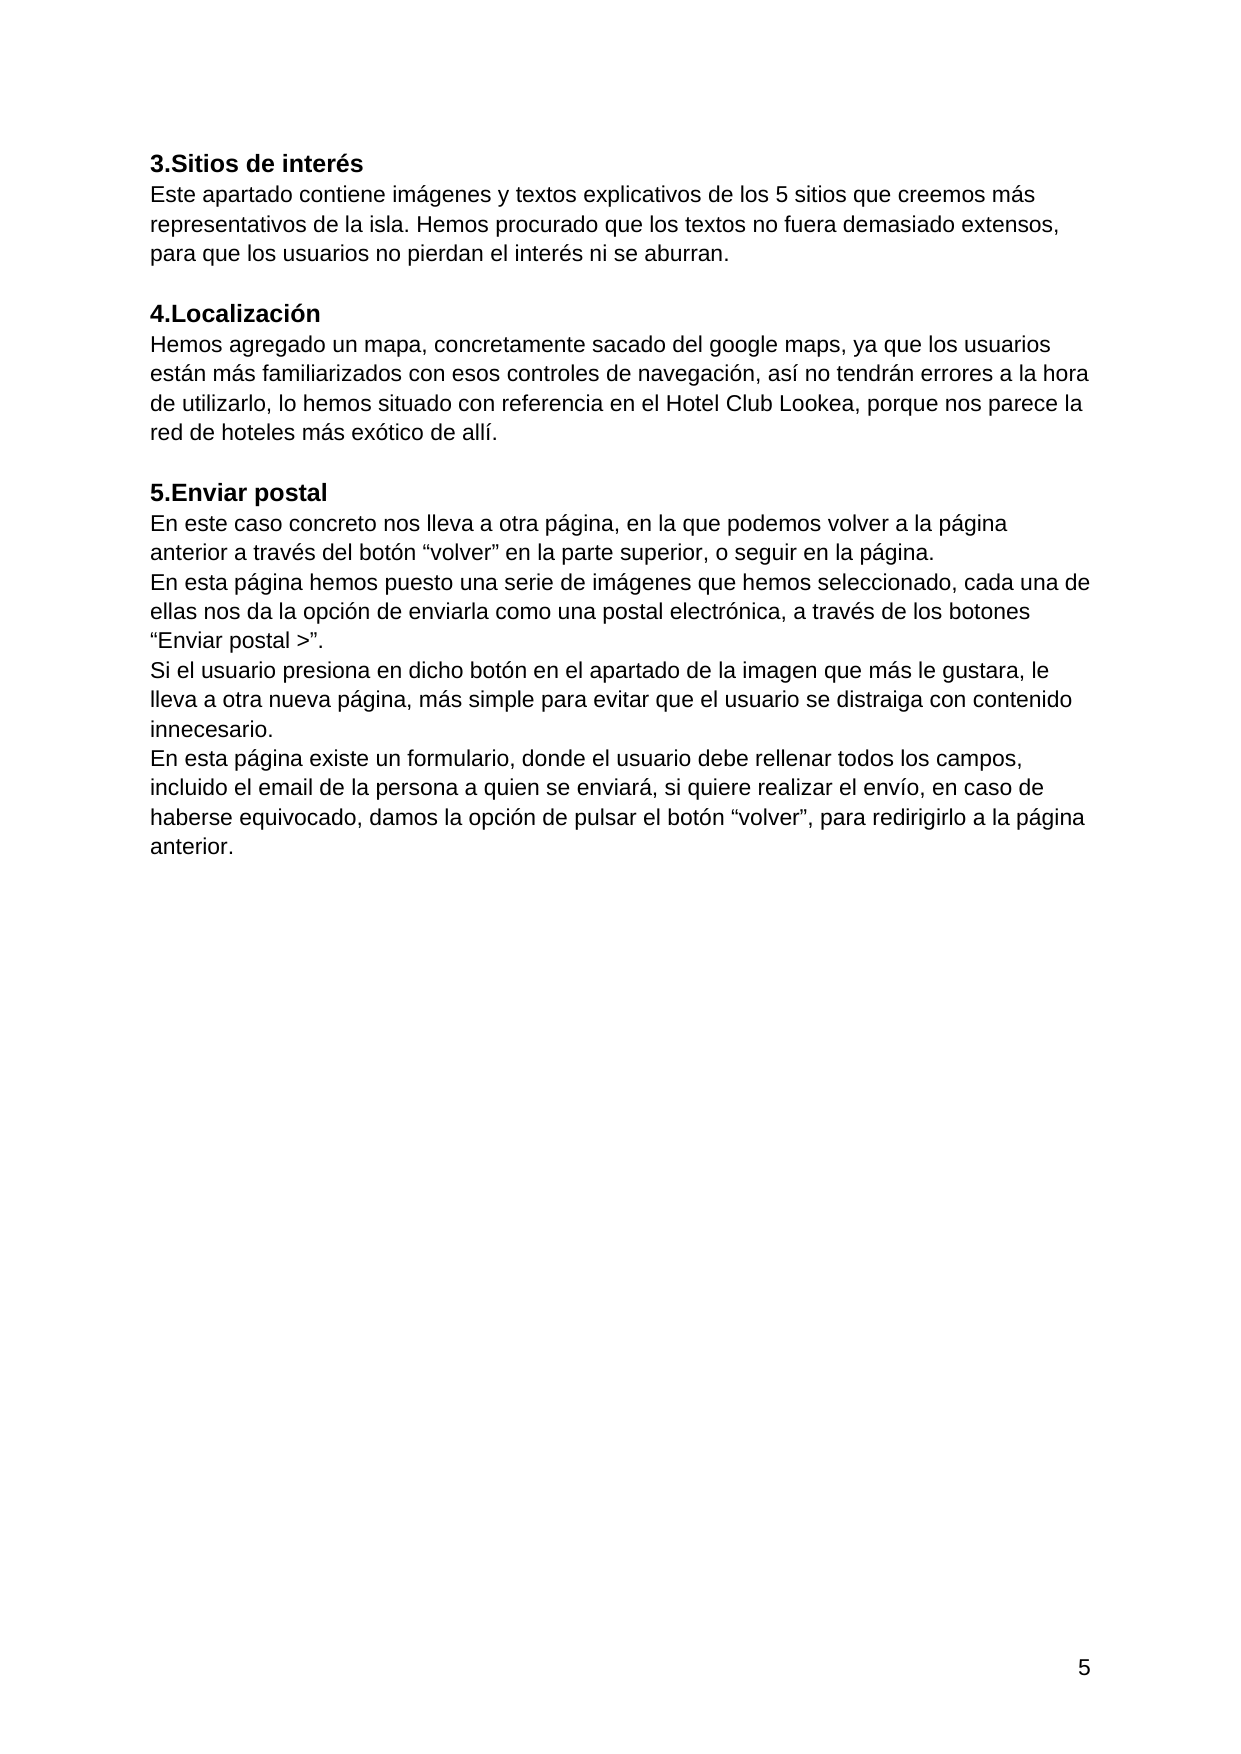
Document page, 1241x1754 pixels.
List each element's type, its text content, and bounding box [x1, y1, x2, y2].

text En este caso concreto nos lleva a otra página, en la que podemos volver a la página anterior a través del botón “volver” en la parte superior, o seguir en la página. [150, 511, 1091, 566]
text 4.Localización [150, 299, 1091, 327]
text 3.Sitios de interés [150, 150, 1091, 178]
text Hemos agregado un mapa, concretamente sacado del google maps, ya que los usuarios están más familiarizados con esos controles de navegación, así no tendrán errores a la hora de utilizarlo, lo hemos situado con referencia en el Hotel Club Lookea, porque nos parece la red de hoteles más exótico de allí. [150, 332, 1091, 445]
text En esta página hemos puesto una serie de imágenes que hemos seleccionado, cada una de ellas nos da la opción de enviarla como una postal electrónica, a través de los botones “Enviar postal >”. [150, 569, 1091, 654]
text 5.Enviar postal [150, 478, 1091, 506]
text Este apartado contiene imágenes y textos explicativos de los 5 sitios que creemos más representativos de la isla. Hemos procurado que los textos no fuera demasiado extensos, para que los usuarios no pierdan el interés ni se aburran. [150, 182, 1091, 266]
text En esta página existe un formulario, donde el usuario debe rellenar todos los campos, incluido el email de la persona a quien se enviará, si quiere realizar el envío, en caso de haberse equivocado, damos la opción de pulsar el botón “volver”, para redirigirlo a la página anterior. [150, 746, 1091, 859]
text Si el usuario presiona en dicho botón en el apartado de la imagen que más le gustara, le lleva a otra nueva página, más simple para evitar que el usuario se distraiga con contenido innecesario. [150, 657, 1091, 742]
